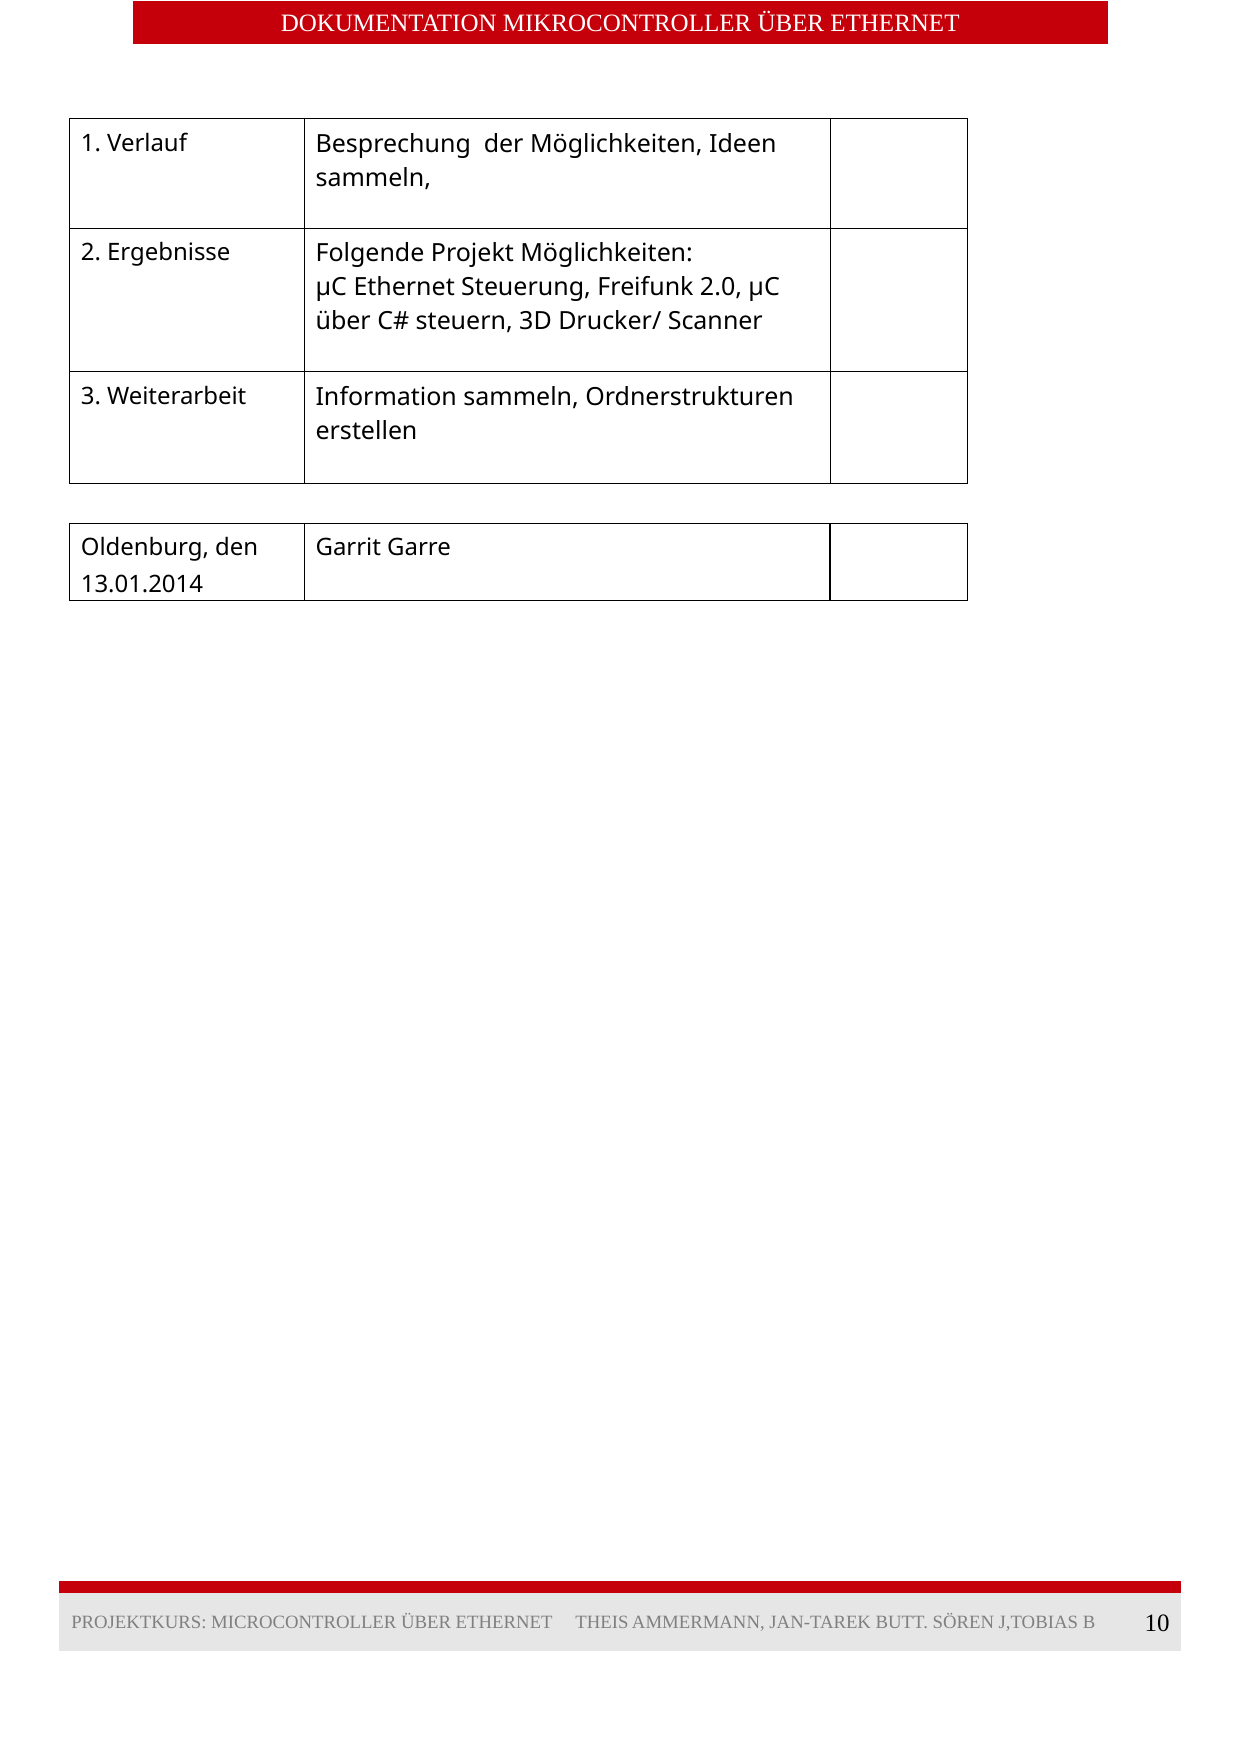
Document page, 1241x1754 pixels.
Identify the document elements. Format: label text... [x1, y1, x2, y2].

table_header Oldenburg, den 13.01.2014 [70, 524, 304, 599]
table_cell Folgende Projekt Möglichkeiten: µC Ethernet Steuerung, Freifunk 2.0, µC über C# steuern, 3D Drucker/ Scanner [305, 229, 830, 371]
table_header [831, 524, 967, 599]
table_cell 1. Verlauf [70, 119, 304, 228]
table_cell Besprechung der Möglichkeiten, Ideen sammeln, [305, 119, 830, 228]
table_cell 2. Ergebnisse [70, 229, 304, 371]
table_header Garrit Garre [305, 524, 829, 599]
table_cell [831, 119, 967, 228]
table_cell [831, 372, 967, 482]
table_cell Information sammeln, Ordnerstrukturen erstellen [305, 372, 830, 482]
table_cell [831, 229, 967, 371]
table_cell 3. Weiterarbeit [70, 372, 304, 482]
